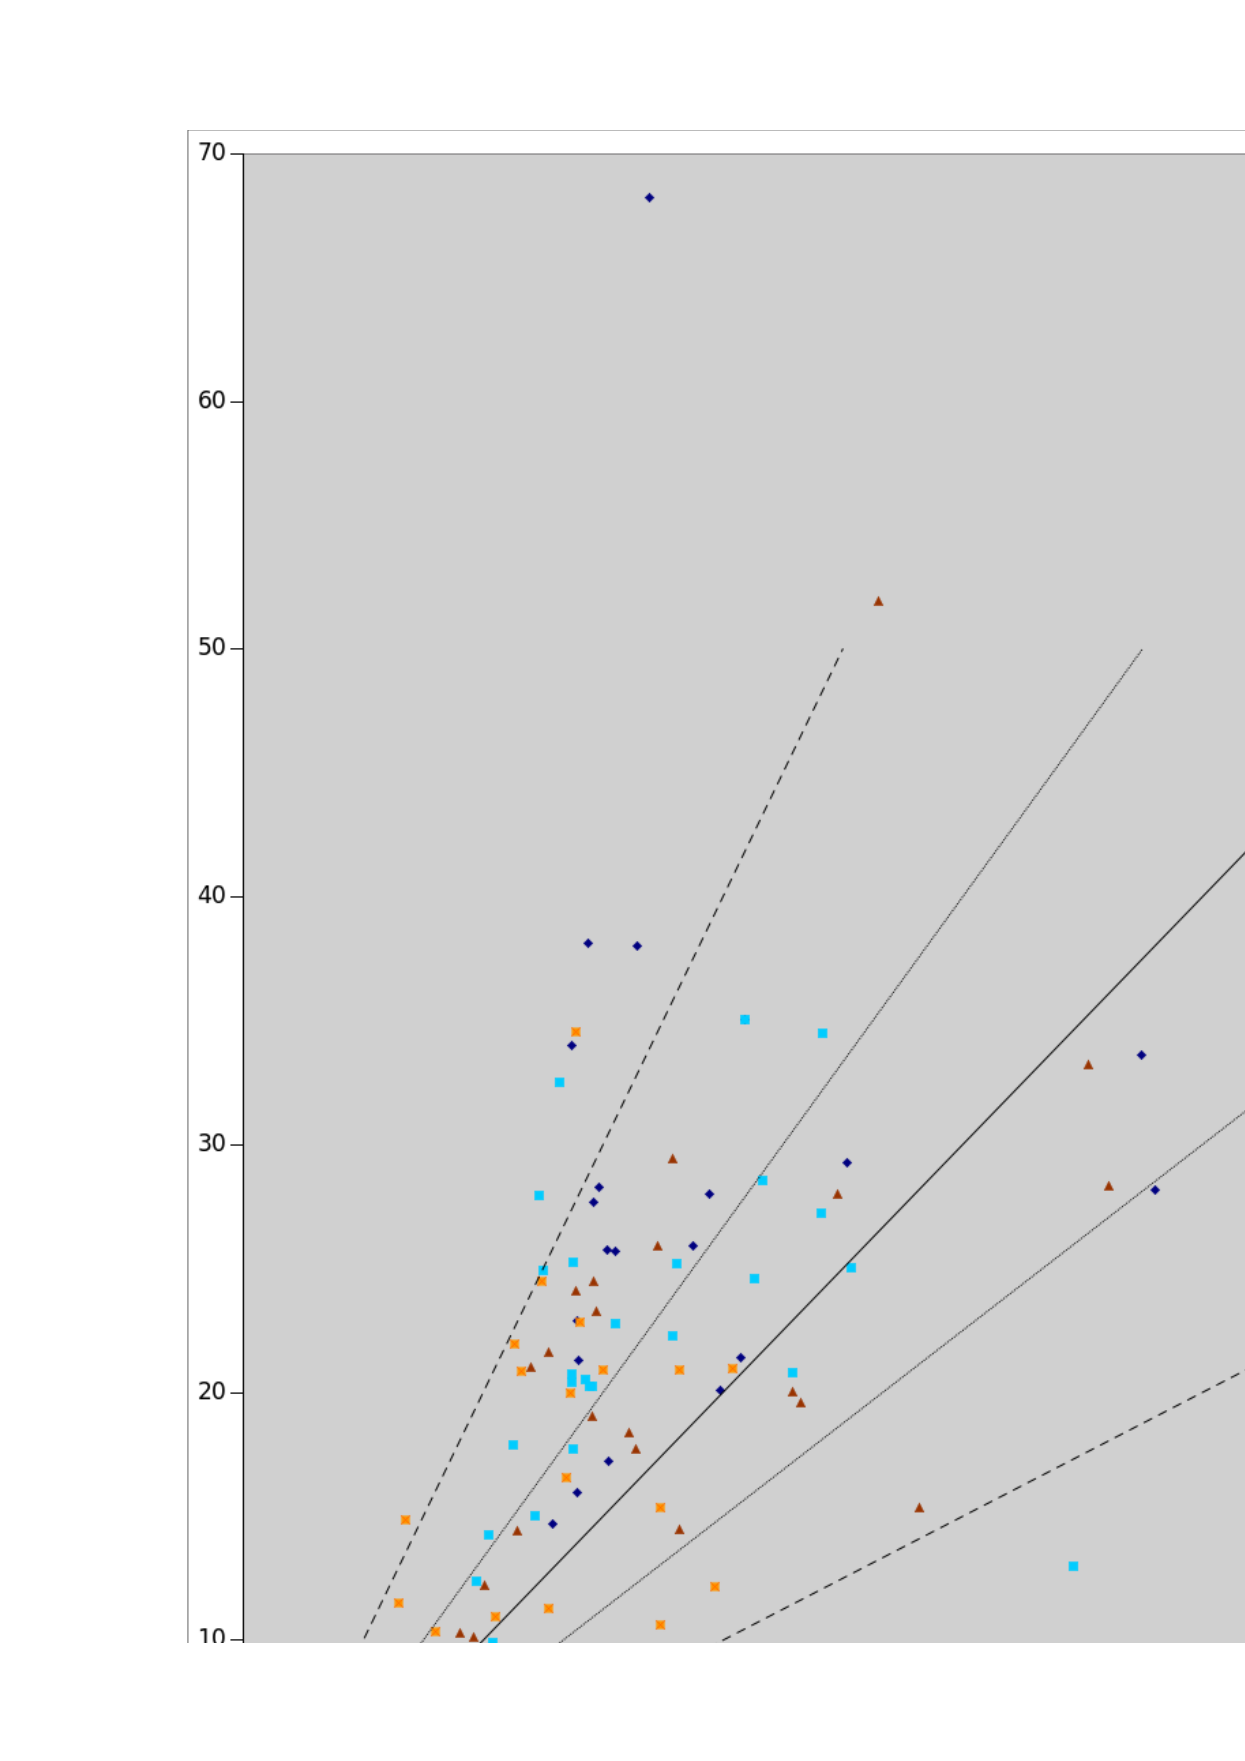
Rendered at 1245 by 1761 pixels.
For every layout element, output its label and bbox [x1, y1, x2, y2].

picture [187, 130, 1245, 1643]
